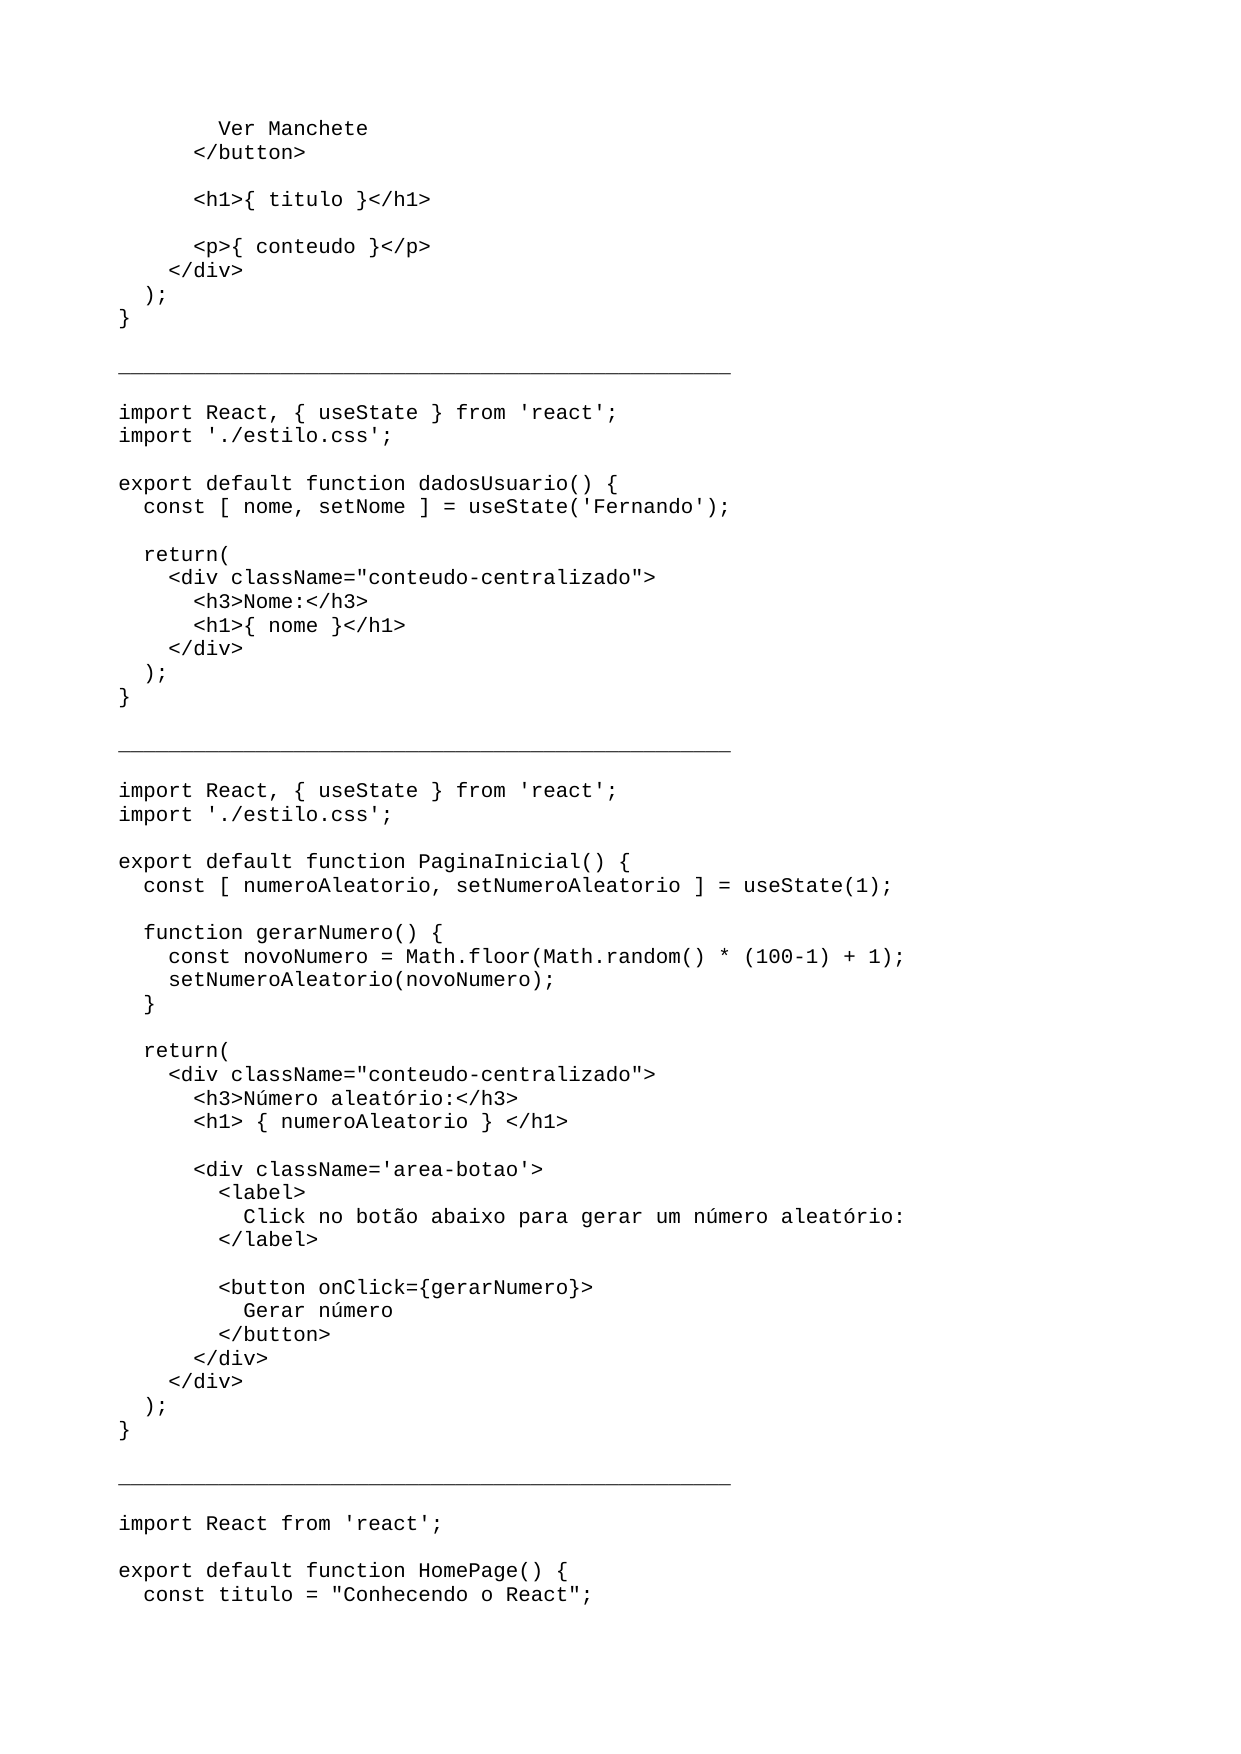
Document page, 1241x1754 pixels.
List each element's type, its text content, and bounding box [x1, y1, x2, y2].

text setNumeroAleatorio(novoNumero); [118, 969, 1122, 993]
text <h1>{ titulo }</h1> [118, 189, 1122, 213]
text import './estilo.css'; [118, 804, 1122, 827]
text _________________________________________________ [118, 354, 1122, 378]
text </div> [118, 260, 1122, 284]
text } [118, 993, 1122, 1017]
text </label> [118, 1229, 1122, 1253]
text import React from 'react'; [118, 1513, 1122, 1537]
text <h3>Número aleatório:</h3> [118, 1088, 1122, 1111]
text Click no botão abaixo para gerar um número aleatório: [118, 1206, 1122, 1229]
text <label> [118, 1182, 1122, 1206]
text import './estilo.css'; [118, 426, 1122, 449]
text return( [118, 544, 1122, 567]
text } [118, 686, 1122, 709]
text _________________________________________________ [118, 733, 1122, 757]
text Ver Manchete [118, 118, 1122, 142]
text <div className="conteudo-centralizado"> [118, 1064, 1122, 1088]
text Gerar número [118, 1300, 1122, 1324]
text export default function HomePage() { [118, 1561, 1122, 1584]
text <h1>{ nome }</h1> [118, 615, 1122, 638]
text } [118, 1419, 1122, 1442]
text </button> [118, 1324, 1122, 1348]
text </div> [118, 1348, 1122, 1371]
text <p>{ conteudo }</p> [118, 236, 1122, 260]
text ); [118, 1395, 1122, 1419]
text _________________________________________________ [118, 1466, 1122, 1489]
text <div className="conteudo-centralizado"> [118, 567, 1122, 591]
text export default function PaginaInicial() { [118, 851, 1122, 875]
text } [118, 307, 1122, 331]
text const [ nome, setNome ] = useState('Fernando'); [118, 496, 1122, 520]
text const novoNumero = Math.floor(Math.random() * (100-1) + 1); [118, 946, 1122, 969]
text <h1> { numeroAleatorio } </h1> [118, 1111, 1122, 1135]
text </div> [118, 638, 1122, 662]
text return( [118, 1040, 1122, 1064]
text </div> [118, 1371, 1122, 1395]
text import React, { useState } from 'react'; [118, 402, 1122, 426]
text <h3>Nome:</h3> [118, 591, 1122, 615]
text const [ numeroAleatorio, setNumeroAleatorio ] = useState(1); [118, 875, 1122, 898]
text function gerarNumero() { [118, 922, 1122, 946]
text const titulo = "Conhecendo o React"; [118, 1584, 1122, 1608]
text ); [118, 662, 1122, 686]
text ); [118, 284, 1122, 307]
text import React, { useState } from 'react'; [118, 780, 1122, 804]
text <div className='area-botao'> [118, 1158, 1122, 1182]
text <button onClick={gerarNumero}> [118, 1277, 1122, 1300]
text export default function dadosUsuario() { [118, 473, 1122, 496]
text </button> [118, 142, 1122, 165]
